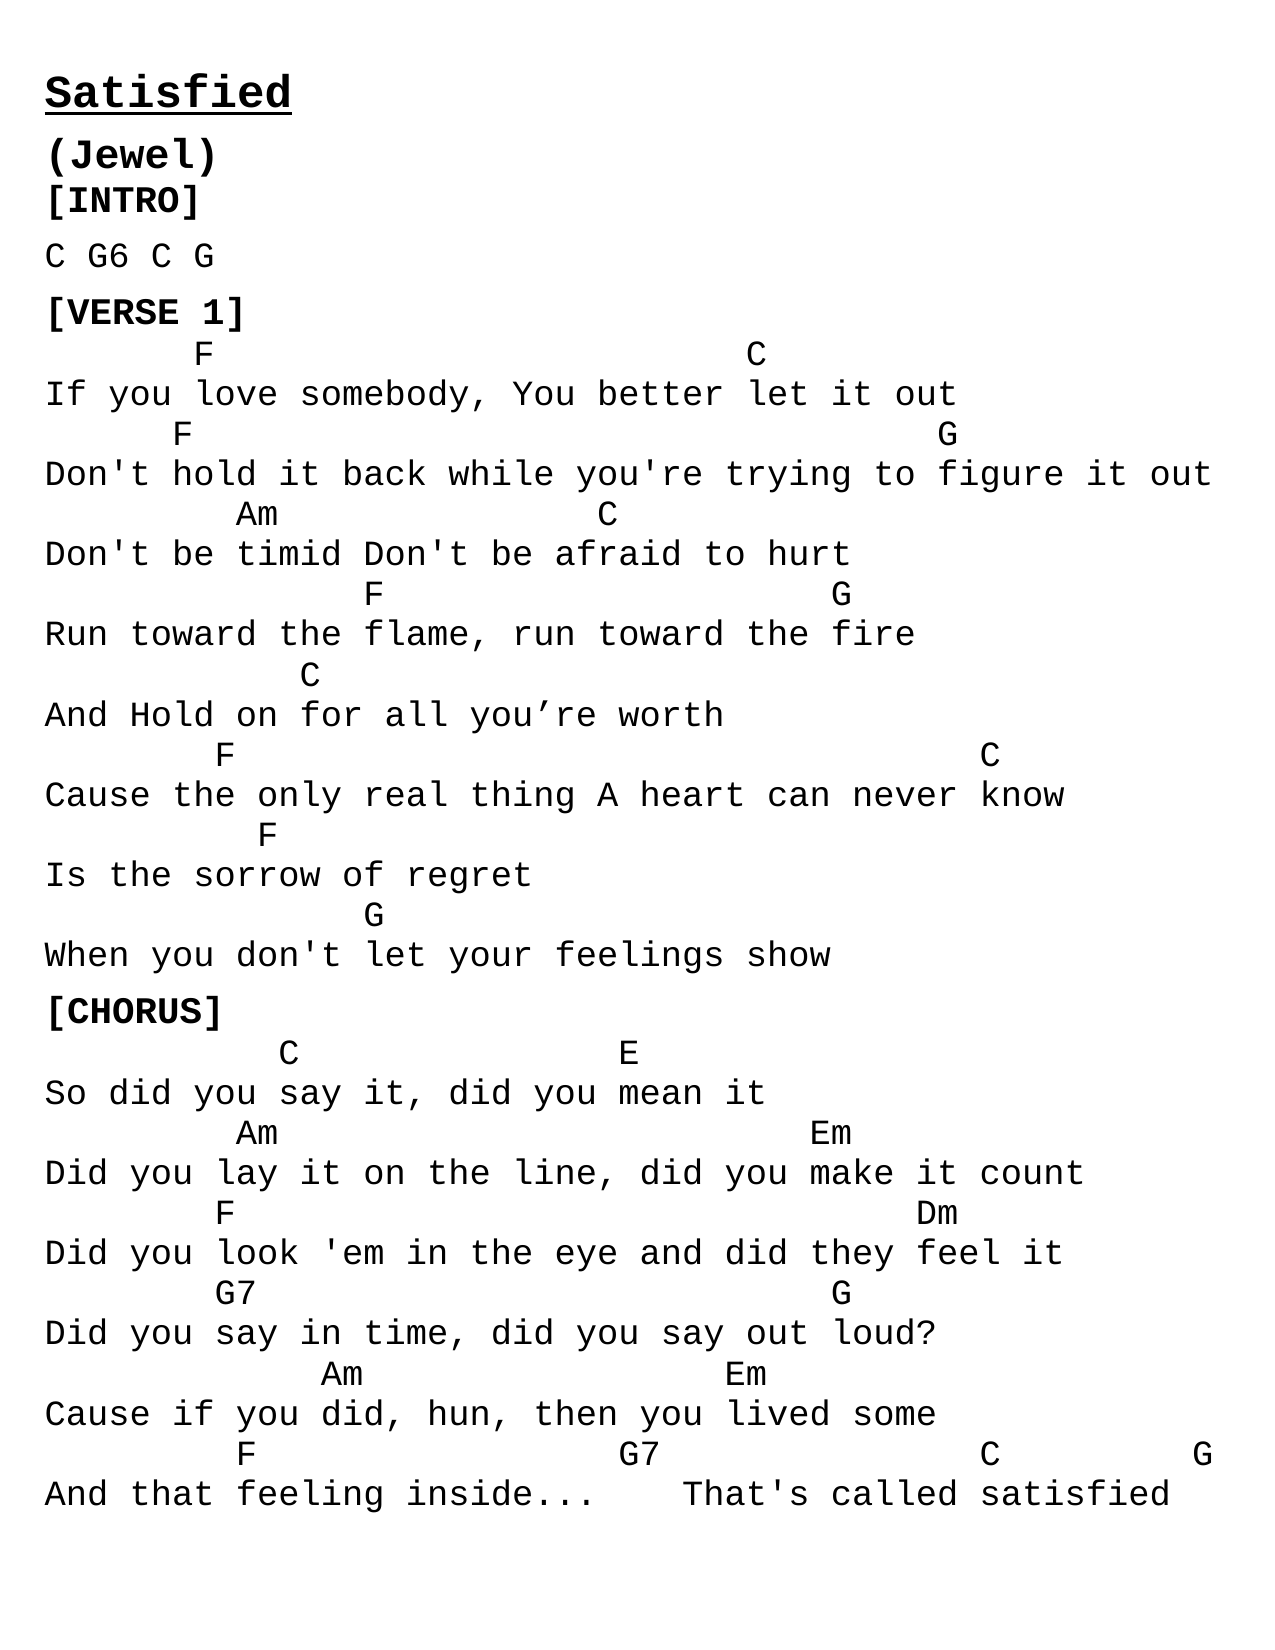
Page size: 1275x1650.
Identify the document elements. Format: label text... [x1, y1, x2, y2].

text Am Em [44, 1355, 1231, 1396]
text Don't be timid Don't be afraid to hurt [44, 536, 1231, 576]
text Don't hold it back while you're trying to figure it out [44, 456, 1231, 496]
text Is the sorrow of regret [44, 857, 1231, 897]
text C [44, 656, 1231, 697]
text Cause if you did, hun, then you lived some [44, 1396, 1231, 1436]
text F Dm [44, 1195, 1231, 1235]
subtitle (Jewel) [44, 134, 1231, 181]
text So did you say it, did you mean it [44, 1075, 1231, 1115]
text Am C [44, 496, 1231, 536]
text Did you lay it on the line, did you make it count [44, 1155, 1231, 1195]
subtitle [CHORUS] [44, 992, 1231, 1034]
text If you love somebody, You better let it out [44, 376, 1231, 416]
text F C [44, 737, 1231, 777]
text Did you look 'em in the eye and did they feel it [44, 1235, 1231, 1275]
text F [44, 817, 1231, 857]
text And that feeling inside... That's called satisfied [44, 1476, 1231, 1516]
text F G [44, 416, 1231, 456]
text C E [44, 1034, 1231, 1075]
text Cause the only real thing A heart can never know [44, 777, 1231, 817]
subtitle Satisfied [44, 69, 1231, 121]
text C G6 C G [44, 238, 1231, 278]
text F G [44, 576, 1231, 616]
text When you don't let your feelings show [44, 937, 1231, 977]
text Am Em [44, 1115, 1231, 1155]
text F G7 C G [44, 1436, 1231, 1476]
text And Hold on for all you’re worth [44, 697, 1231, 737]
text F C [44, 336, 1231, 376]
text G [44, 897, 1231, 937]
text Did you say in time, did you say out loud? [44, 1315, 1231, 1355]
subtitle [INTRO] [44, 181, 1231, 223]
subtitle [VERSE 1] [44, 293, 1231, 336]
text Run toward the flame, run toward the fire [44, 616, 1231, 656]
text G7 G [44, 1275, 1231, 1315]
